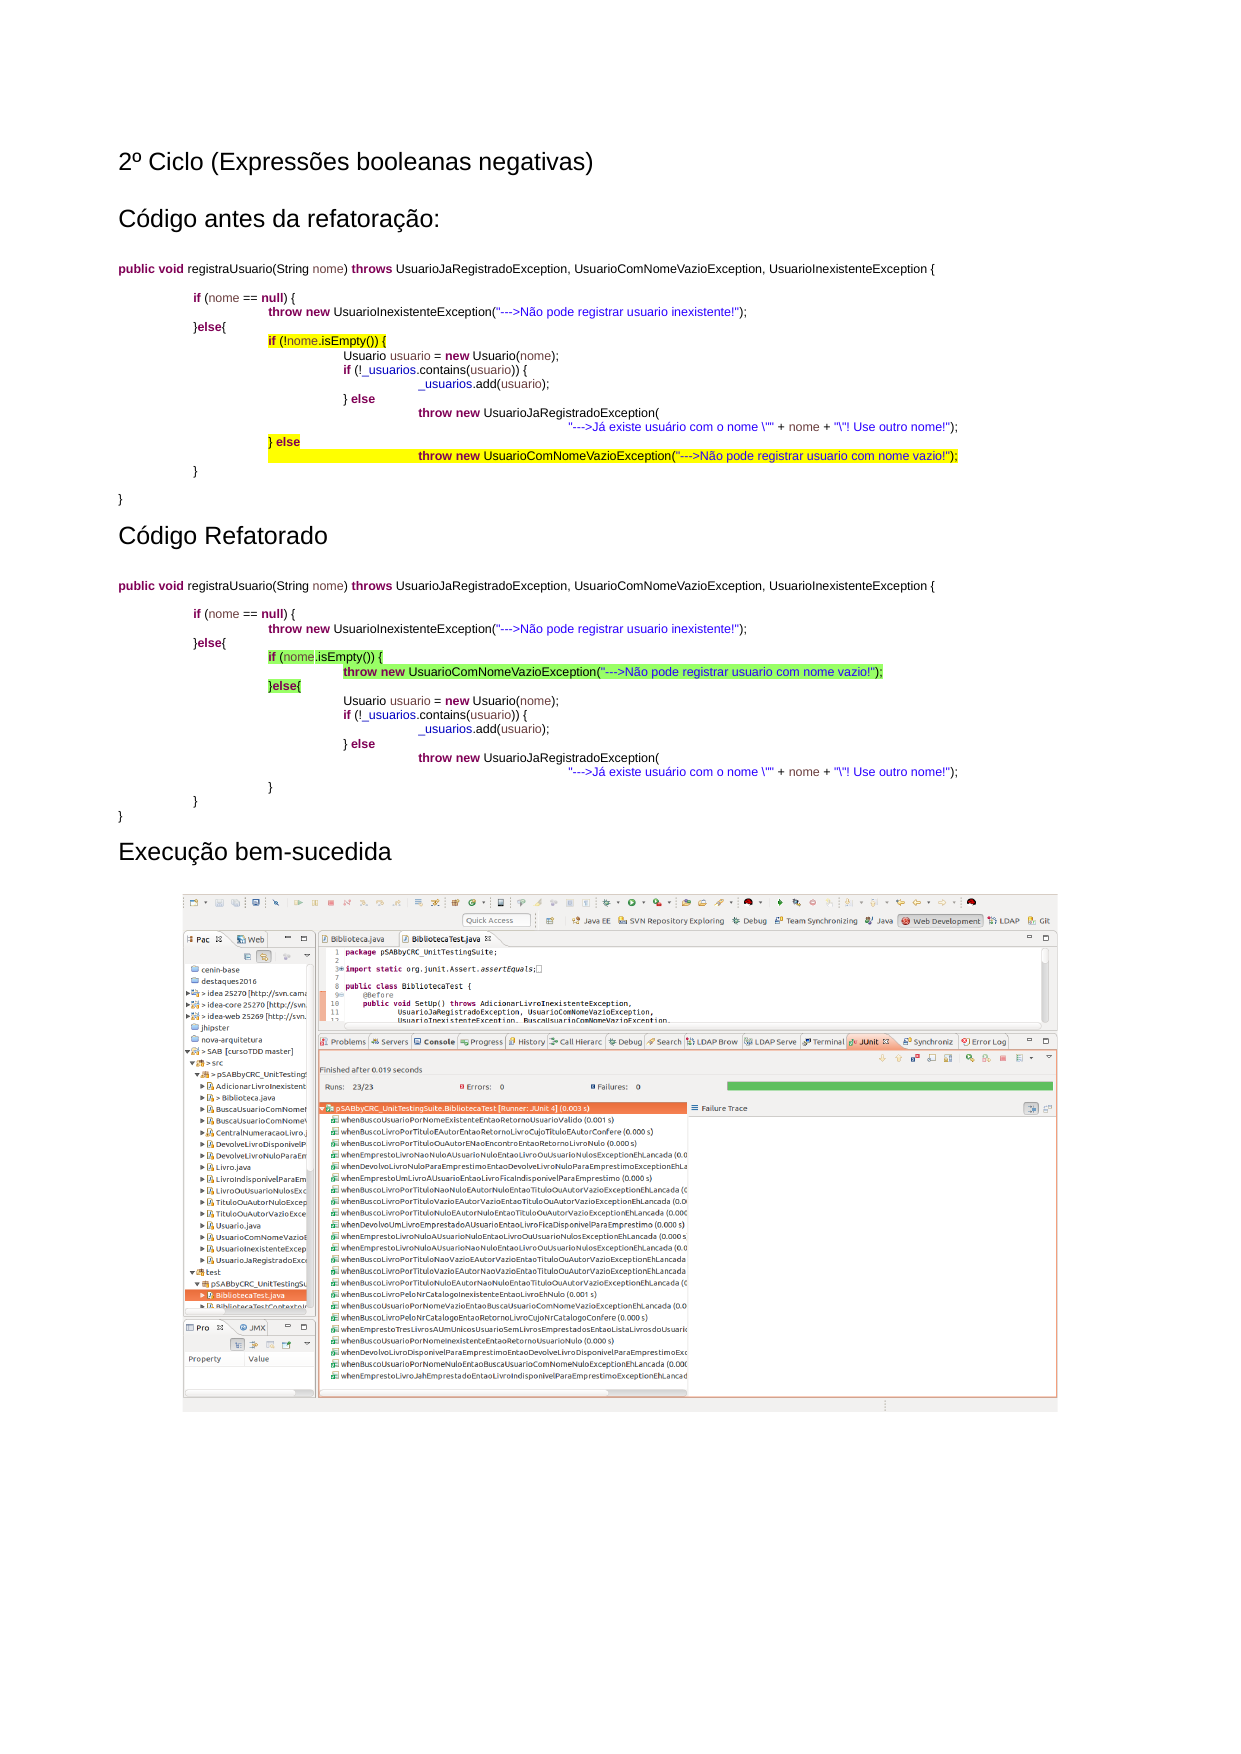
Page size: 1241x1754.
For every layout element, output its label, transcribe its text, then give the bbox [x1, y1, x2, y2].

text public void registraUsuario(String nome) throws UsuarioJaRegistradoException, UsuarioComNomeVazioException, UsuarioInexistenteException { [118, 262, 1122, 276]
text public void registraUsuario(String nome) throws UsuarioJaRegistradoException, UsuarioComNomeVazioException, UsuarioInexistenteException { [118, 578, 1122, 592]
text Usuario usuario = new Usuario(nome); [118, 348, 1122, 362]
text } [118, 779, 1122, 794]
text } [118, 463, 1122, 477]
text if (!_usuarios.contains(usuario)) { [118, 362, 1122, 377]
text } else [118, 434, 1122, 449]
text if (nome == null) { [118, 291, 1122, 305]
text throw new UsuarioJaRegistradoException( [118, 406, 1122, 420]
text _usuarios.add(usuario); [118, 722, 1122, 736]
text } [118, 808, 1122, 822]
text throw new UsuarioInexistenteException("--->Não pode registrar usuario inexistente!"); [118, 305, 1122, 319]
text "--->Já existe usuário com o nome \"" + nome + "\"! Use outro nome!"); [118, 765, 1122, 779]
text Execução bem-sucedida [118, 837, 1122, 866]
text } [118, 794, 1122, 808]
text if (!_usuarios.contains(usuario)) { [118, 707, 1122, 722]
text }else{ [118, 636, 1122, 650]
text }else{ [118, 319, 1122, 334]
text } [118, 492, 1122, 506]
text 2º Ciclo (Expressões booleanas negativas) [118, 147, 1122, 176]
text throw new UsuarioComNomeVazioException("--->Não pode registrar usuario com nome vazio!"); [118, 664, 1122, 679]
text "--->Já existe usuário com o nome \"" + nome + "\"! Use outro nome!"); [118, 420, 1122, 434]
text Código antes da refatoração: [118, 204, 1122, 233]
text throw new UsuarioInexistenteException("--->Não pode registrar usuario inexistente!"); [118, 621, 1122, 636]
text } else [118, 391, 1122, 406]
text if (nome == null) { [118, 607, 1122, 621]
text if (nome.isEmpty()) { [118, 650, 1122, 664]
picture [182, 894, 1058, 1412]
text throw new UsuarioComNomeVazioException("--->Não pode registrar usuario com nome vazio!"); [118, 449, 1122, 463]
text } else [118, 736, 1122, 751]
text throw new UsuarioJaRegistradoException( [118, 751, 1122, 765]
text }else{ [118, 679, 1122, 693]
text Usuario usuario = new Usuario(nome); [118, 693, 1122, 707]
text _usuarios.add(usuario); [118, 377, 1122, 391]
text Código Refatorado [118, 521, 1122, 549]
text if (!nome.isEmpty()) { [118, 334, 1122, 348]
